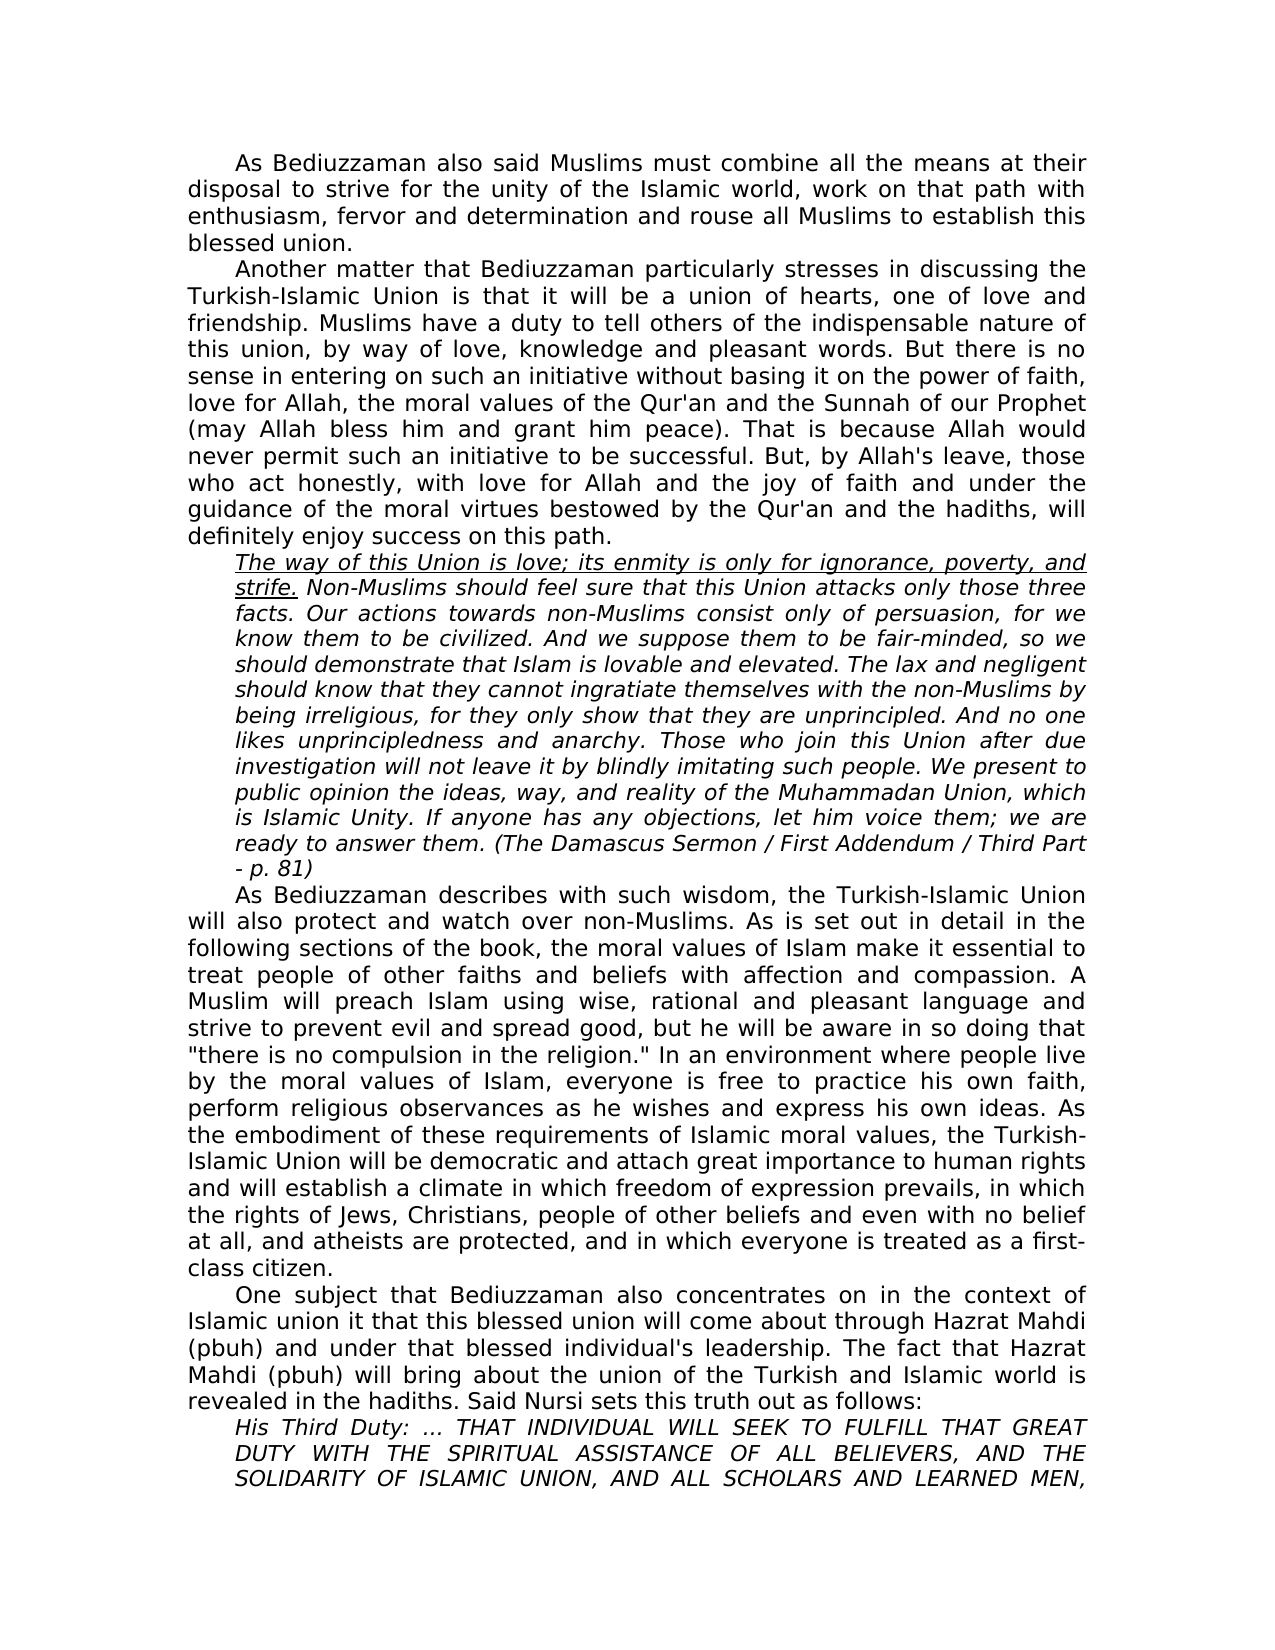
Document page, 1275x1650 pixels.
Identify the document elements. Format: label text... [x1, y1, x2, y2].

text The way of this Union is love; its enmity is only for ignorance, poverty, and [235, 550, 1087, 572]
text As Bediuzzaman also said Muslims must combine all the means at their disposal to strive for the unity of the Islamic world, work on that path with enthusiasm, fervor and determination and rouse all Muslims to establish this blessed union. [187, 150, 1087, 257]
text Another matter that Bediuzzaman particularly stresses in discussing the Turkish-Islamic Union is that it will be a union of hearts, one of love and friendship. Muslims have a duty to tell others of the indispensable nature of this union, by way of love, knowledge and pleasant words. But there is no sense in entering on such an initiative without basing it on the power of faith, love for Allah, the moral values of the Qur'an and the Sunnah of our Prophet (may Allah bless him and grant him peace). That is because Allah would never permit such an initiative to be successful. But, by Allah's leave, those who act honestly, with love for Allah and the joy of faith and under the guidance of the moral virtues bestowed by the Qur'an and the hadiths, will definitely enjoy success on this path. [187, 257, 1087, 550]
text One subject that Bediuzzaman also concentrates on in the context of Islamic union it that this blessed union will come about through Hazrat Mahdi (pbuh) and under that blessed individual's leadership. The fact that Hazrat Mahdi (pbuh) will bring about the union of the Turkish and Islamic world is revealed in the hadiths. Said Nursi sets this truth out as follows: [187, 1282, 1087, 1415]
text As Bediuzzaman describes with such wisdom, the Turkish-Islamic Union will also protect and watch over non-Muslims. As is set out in detail in the following sections of the book, the moral values of Islam make it essential to treat people of other faiths and beliefs with affection and compassion. A Muslim will preach Islam using wise, rational and pleasant language and strive to prevent evil and spread good, but he will be aware in so doing that "there is no compulsion in the religion." In an environment where people live by the moral values of Islam, everyone is free to practice his own faith, perform religious observances as he wishes and express his own ideas. As the embodiment of these requirements of Islamic moral values, the Turkish-Islamic Union will be democratic and attach great importance to human rights and will establish a climate in which freedom of expression prevails, in which the rights of Jews, Christians, people of other beliefs and even with no belief at all, and atheists are protected, and in which everyone is treated as a first-class citizen. [187, 882, 1087, 1282]
text strife. Non-Muslims should feel sure that this Union attacks only those three facts. Our actions towards non-Muslims consist only of persuasion, for we know them to be civilized. And we suppose them to be fair-minded, so we should demonstrate that Islam is lovable and elevated. The lax and negligent should know that they cannot ingratiate themselves with the non-Muslims by being irreligious, for they only show that they are unprincipled. And no one likes unprincipledness and anarchy. Those who join this Union after due investigation will not leave it by blindly imitating such people. We present to public opinion the ideas, way, and reality of the Muhammadan Union, which is Islamic Unity. If anyone has any objections, let him voice them; we are ready to answer them. (The Damascus Sermon / First Addendum / Third Part - p. 81) [235, 573, 1087, 882]
text His Third Duty: ... THAT INDIVIDUAL WILL SEEK TO FULFILL THAT GREAT DUTY WITH THE SPIRITUAL ASSISTANCE OF ALL BELIEVERS, AND THE SOLIDARITY OF ISLAMIC UNION, AND ALL SCHOLARS AND LEARNED MEN, [235, 1415, 1087, 1492]
